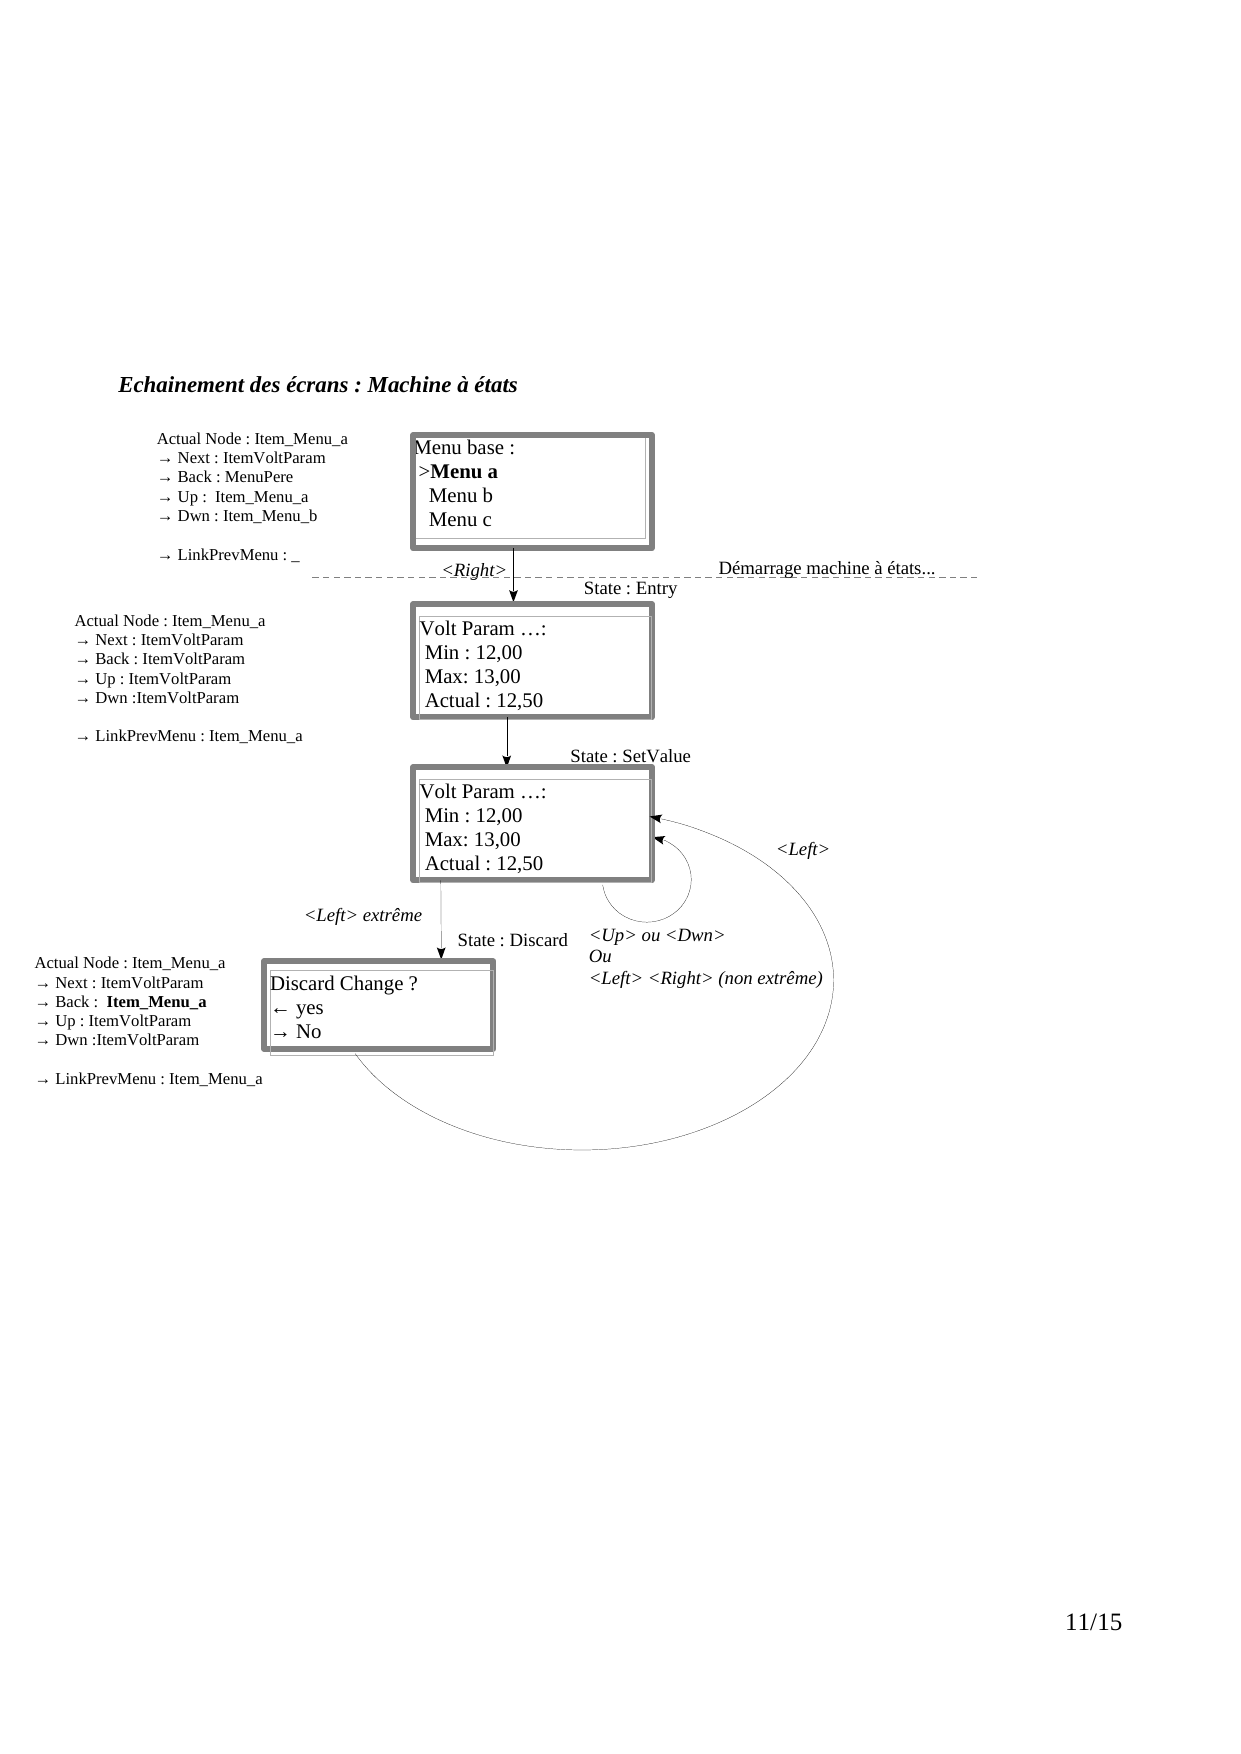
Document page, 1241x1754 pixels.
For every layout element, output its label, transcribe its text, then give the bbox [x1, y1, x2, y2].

text Echainement des écrans : Machine à états [118, 371, 1122, 397]
